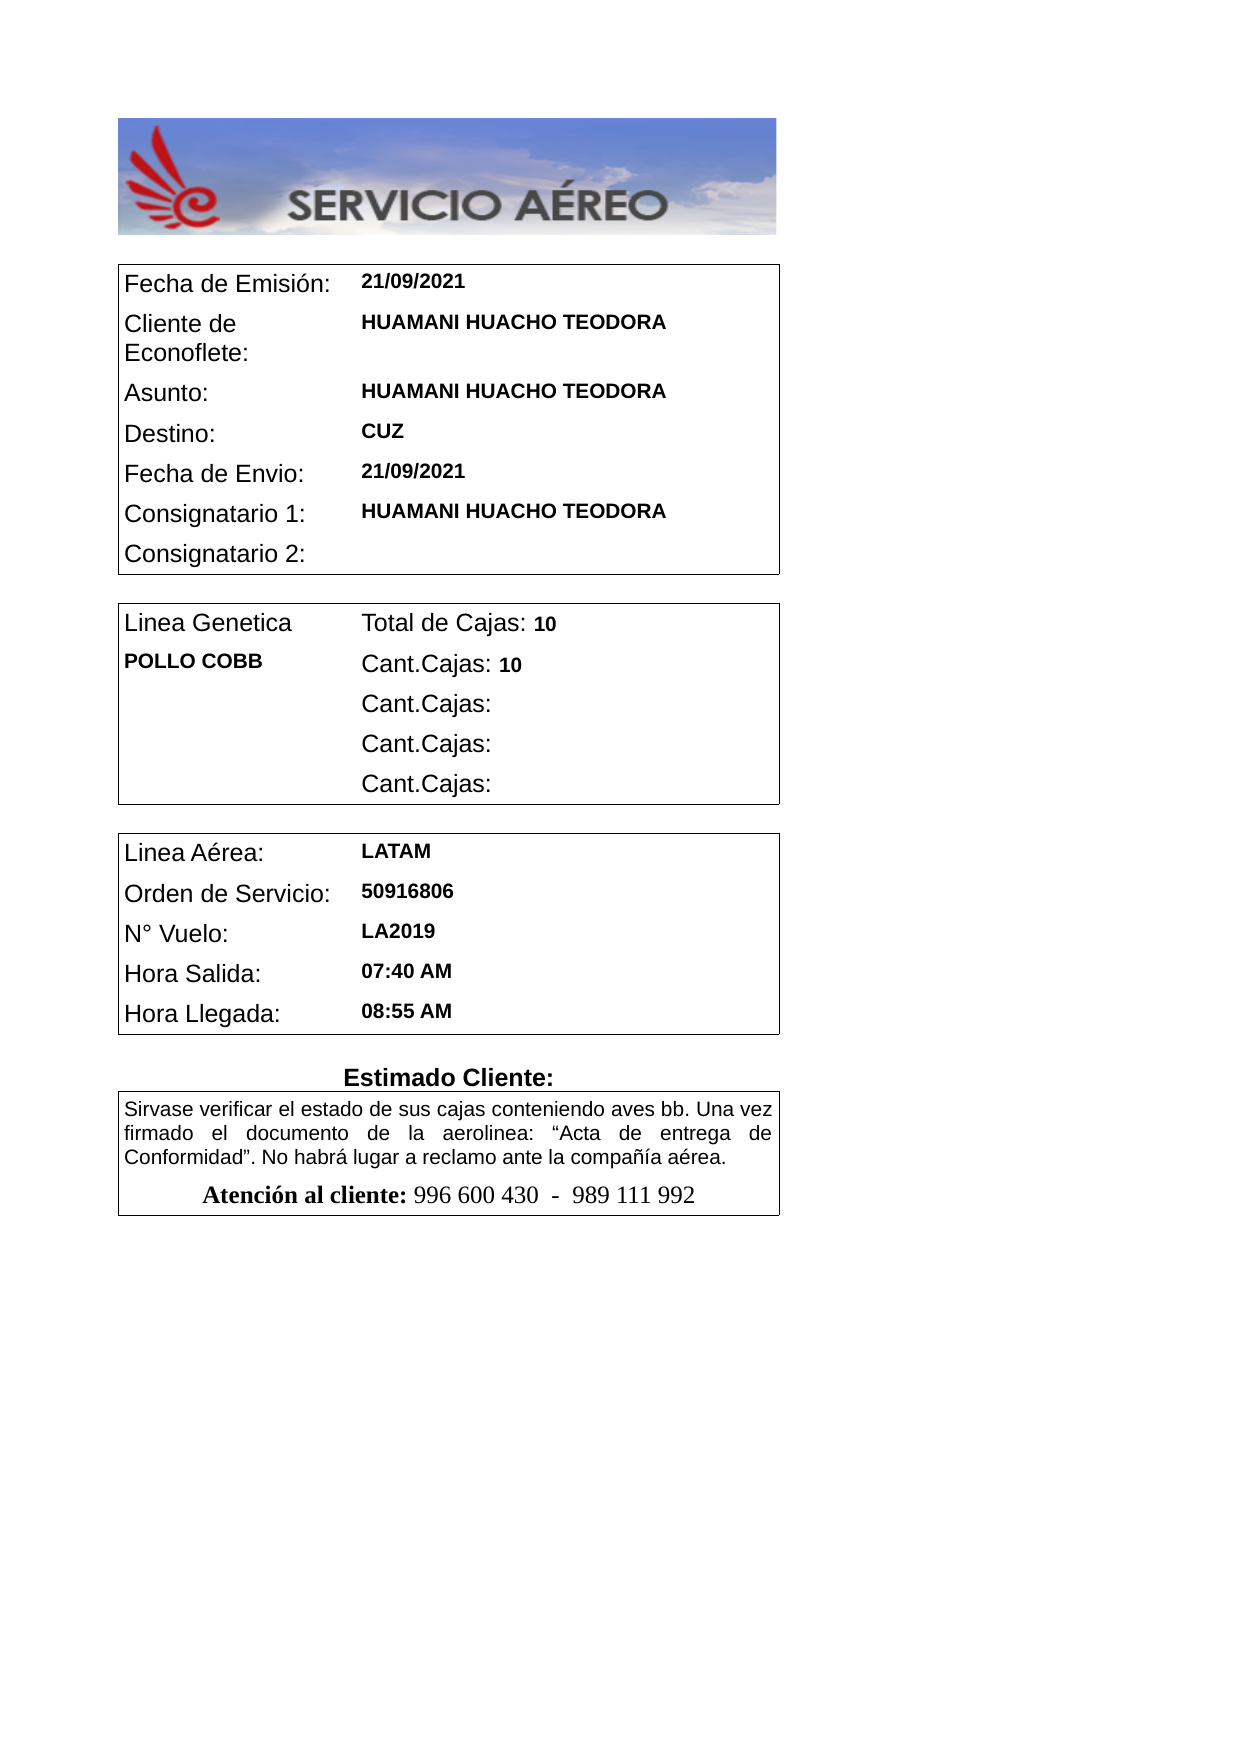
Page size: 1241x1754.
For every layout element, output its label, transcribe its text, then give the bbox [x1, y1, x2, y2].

table_cell Sirvase verificar el estado de sus cajas conteniendo aves bb. Una vez firmado el documento de la aerolinea: “Acta de entrega de Conformidad”. No habrá lugar a reclamo ante la compañía aérea. [119, 1092, 779, 1175]
table_cell LA2019 [356, 913, 779, 953]
table_cell [118, 575, 356, 603]
picture [118, 118, 777, 235]
table_cell 21/09/2021 [356, 453, 779, 493]
table_cell HUAMANI HUACHO TEODORA [356, 373, 779, 413]
table_cell Linea Genetica [119, 604, 356, 643]
table_cell Atención al cliente: 996 600 430 - 989 111 992 [119, 1175, 779, 1215]
table_cell CUZ [356, 413, 779, 453]
table_cell Consignatario 2: [119, 534, 356, 574]
table_cell Consignatario 1: [119, 493, 356, 533]
table_cell Asunto: [119, 373, 356, 413]
table_cell Destino: [119, 413, 356, 453]
table_cell Fecha de Envio: [119, 453, 356, 493]
table_cell 08:55 AM [356, 994, 779, 1034]
table_header 21/09/2021 [356, 265, 779, 304]
table_cell Orden de Servicio: [119, 873, 356, 913]
table_cell N° Vuelo: [119, 913, 356, 953]
table_cell Linea Aérea: [119, 834, 356, 873]
table_cell Cant.Cajas: [356, 764, 779, 804]
table_cell Cant.Cajas: [356, 723, 779, 763]
table_cell Hora Llegada: [119, 994, 356, 1034]
table_cell Cliente de Econoflete: [119, 304, 356, 373]
table_cell [119, 764, 356, 804]
table_cell Cant.Cajas: 10 [356, 643, 779, 683]
table_cell [356, 805, 779, 833]
table_cell HUAMANI HUACHO TEODORA [356, 493, 779, 533]
table_cell HUAMANI HUACHO TEODORA [356, 304, 779, 373]
table_header Fecha de Emisión: [119, 265, 356, 304]
table_cell [119, 723, 356, 763]
table_cell 07:40 AM [356, 953, 779, 993]
table_cell POLLO COBB [119, 643, 356, 683]
table_cell Cant.Cajas: [356, 683, 779, 723]
table_cell Estimado Cliente: [118, 1035, 779, 1091]
table_cell [118, 805, 356, 833]
table_cell [356, 534, 779, 574]
table_cell 50916806 [356, 873, 779, 913]
table_cell Hora Salida: [119, 953, 356, 993]
table_cell Total de Cajas: 10 [356, 604, 779, 643]
table_cell LATAM [356, 834, 779, 873]
table_cell [119, 683, 356, 723]
table_cell [356, 575, 779, 603]
